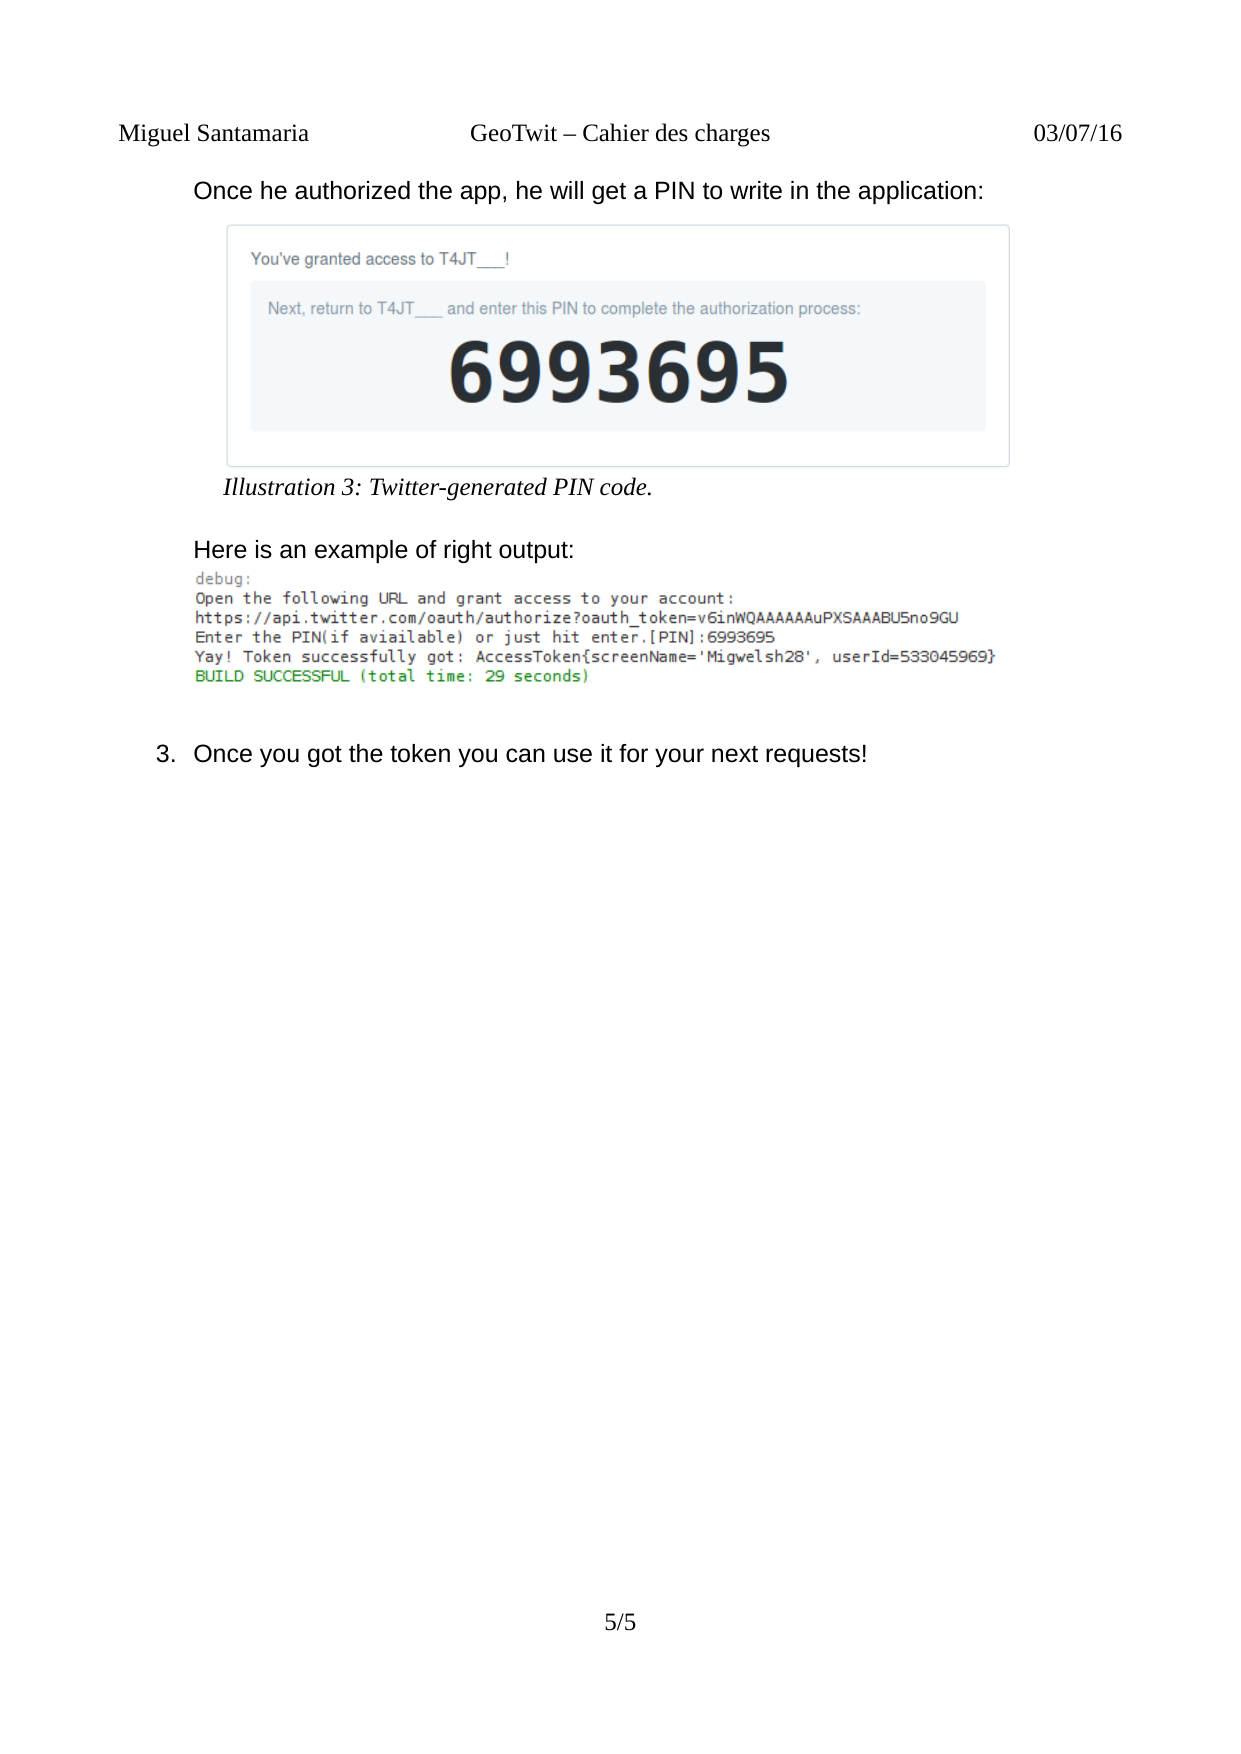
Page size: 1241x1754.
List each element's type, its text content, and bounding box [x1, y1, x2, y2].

list Once he authorized the app, he will get a PIN to write in the application: Here is an example of right output: [156, 176, 1122, 718]
list Once you got the token you can use it for your next requests! [156, 739, 1122, 767]
picture [192, 565, 1002, 690]
list Illustration 3: Twitter-generated PIN code. [223, 473, 1017, 501]
picture [222, 220, 1018, 473]
